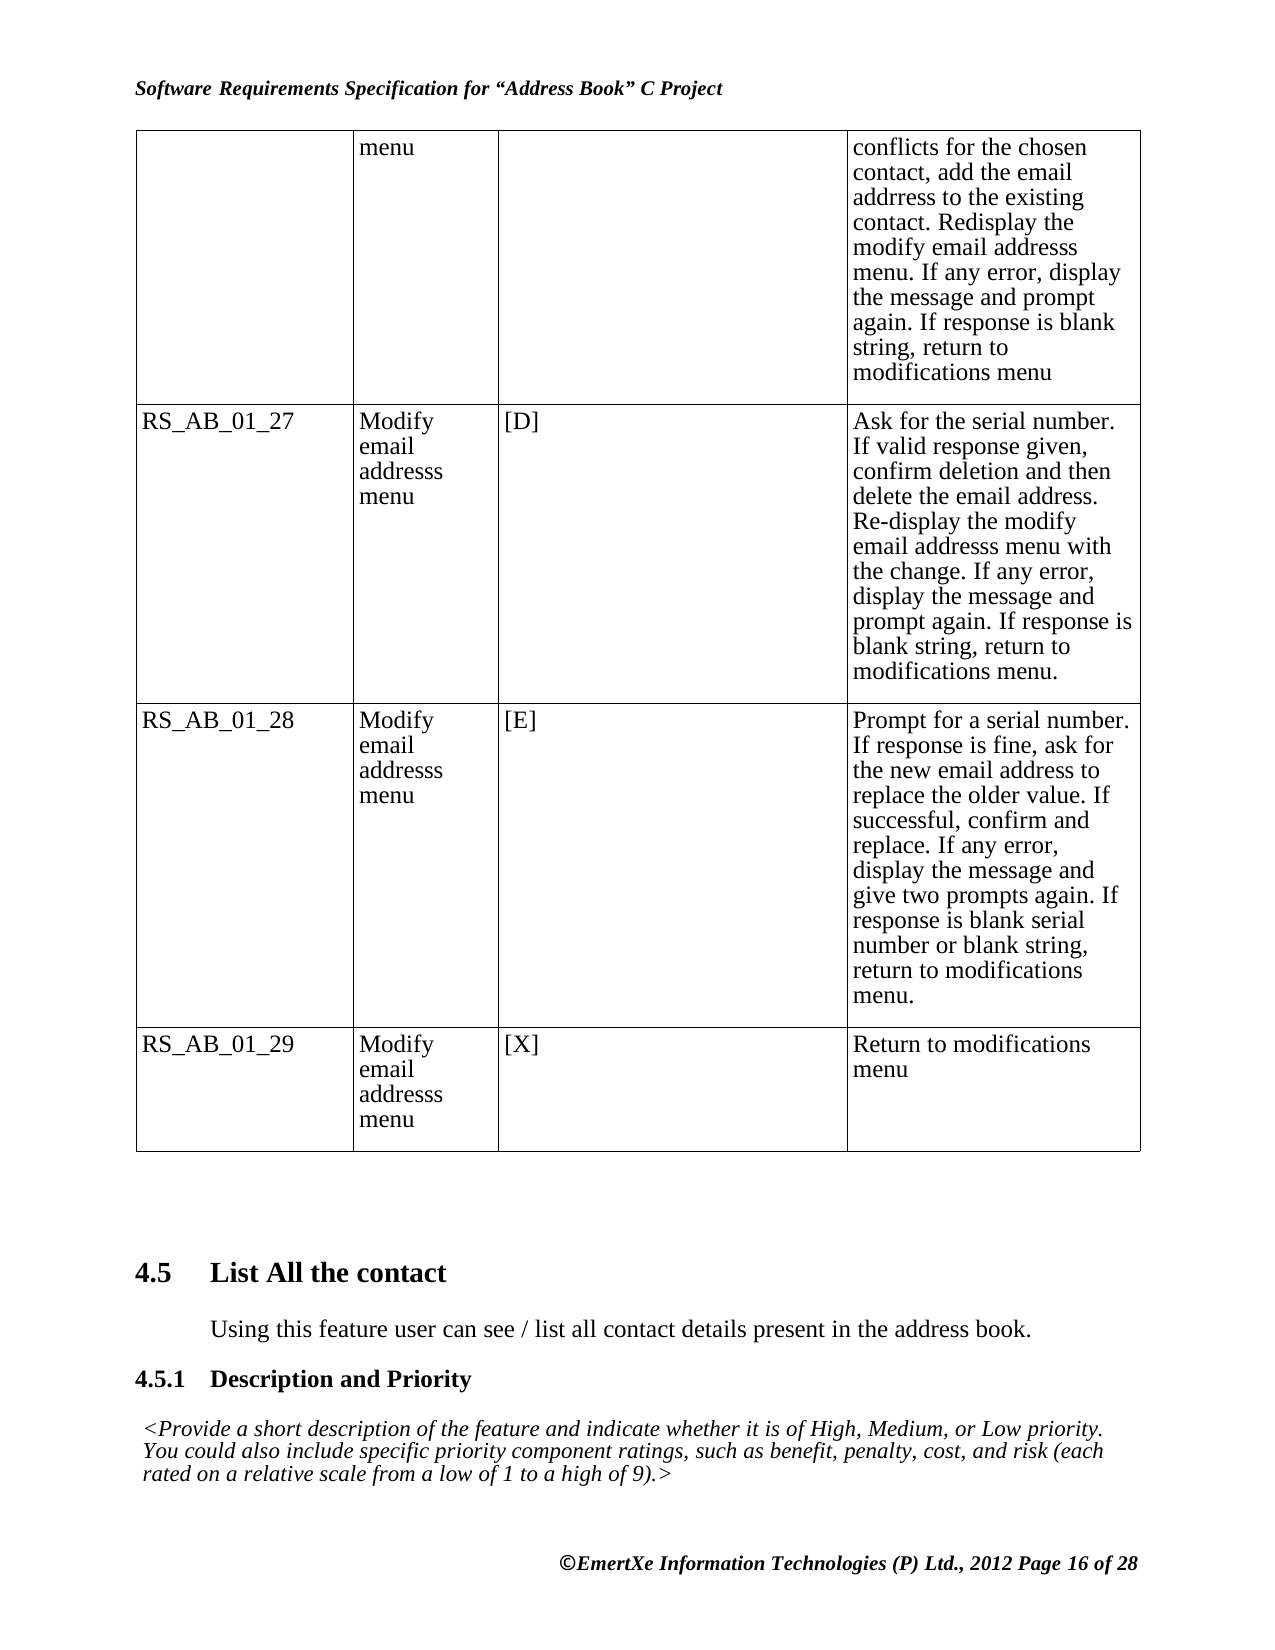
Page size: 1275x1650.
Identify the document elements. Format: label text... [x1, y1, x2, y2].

subtitle List All the contact [135, 1255, 1140, 1288]
table_cell conflicts for the chosen contact, add the email addrress to the existing contact. Redisplay the modify email addresss menu. If any error, display the message and prompt again. If response is blank string, return to modifications menu [848, 131, 1140, 403]
text <Provide a short description of the feature and indicate whether it is of High, Medium, or Low priority. You could also include specific priority component ratings, such as benefit, penalty, cost, and risk (each rated on a relative scale from a low of 1 to a high of 9).> [142, 1418, 1140, 1486]
text Using this feature user can see / list all contact details present in the address book. [135, 1318, 1140, 1343]
table_cell RS_AB_01_28 [137, 704, 353, 1027]
table_cell [137, 131, 353, 403]
table_cell Modify email addresss menu [354, 405, 498, 703]
table_cell [D] [499, 405, 847, 703]
table_cell Modify email addresss menu [354, 704, 498, 1027]
table_cell RS_AB_01_27 [137, 405, 353, 703]
table_cell [E] [499, 704, 847, 1027]
table_cell Return to modifications menu [848, 1028, 1140, 1151]
table_cell Prompt for a serial number. If response is fine, ask for the new email address to replace the older value. If successful, confirm and replace. If any error, display the message and give two prompts again. If response is blank serial number or blank string, return to modifications menu. [848, 704, 1140, 1027]
table_cell menu [354, 131, 498, 403]
table_cell [499, 131, 847, 403]
table_cell RS_AB_01_29 [137, 1028, 353, 1151]
table_cell Modify email addresss menu [354, 1028, 498, 1151]
table_cell [X] [499, 1028, 847, 1151]
subtitle Description and Priority [135, 1368, 1140, 1393]
table_cell Ask for the serial number. If valid response given, confirm deletion and then delete the email address. Re-display the modify email addresss menu with the change. If any error, display the message and prompt again. If response is blank string, return to modifications menu. [848, 405, 1140, 703]
